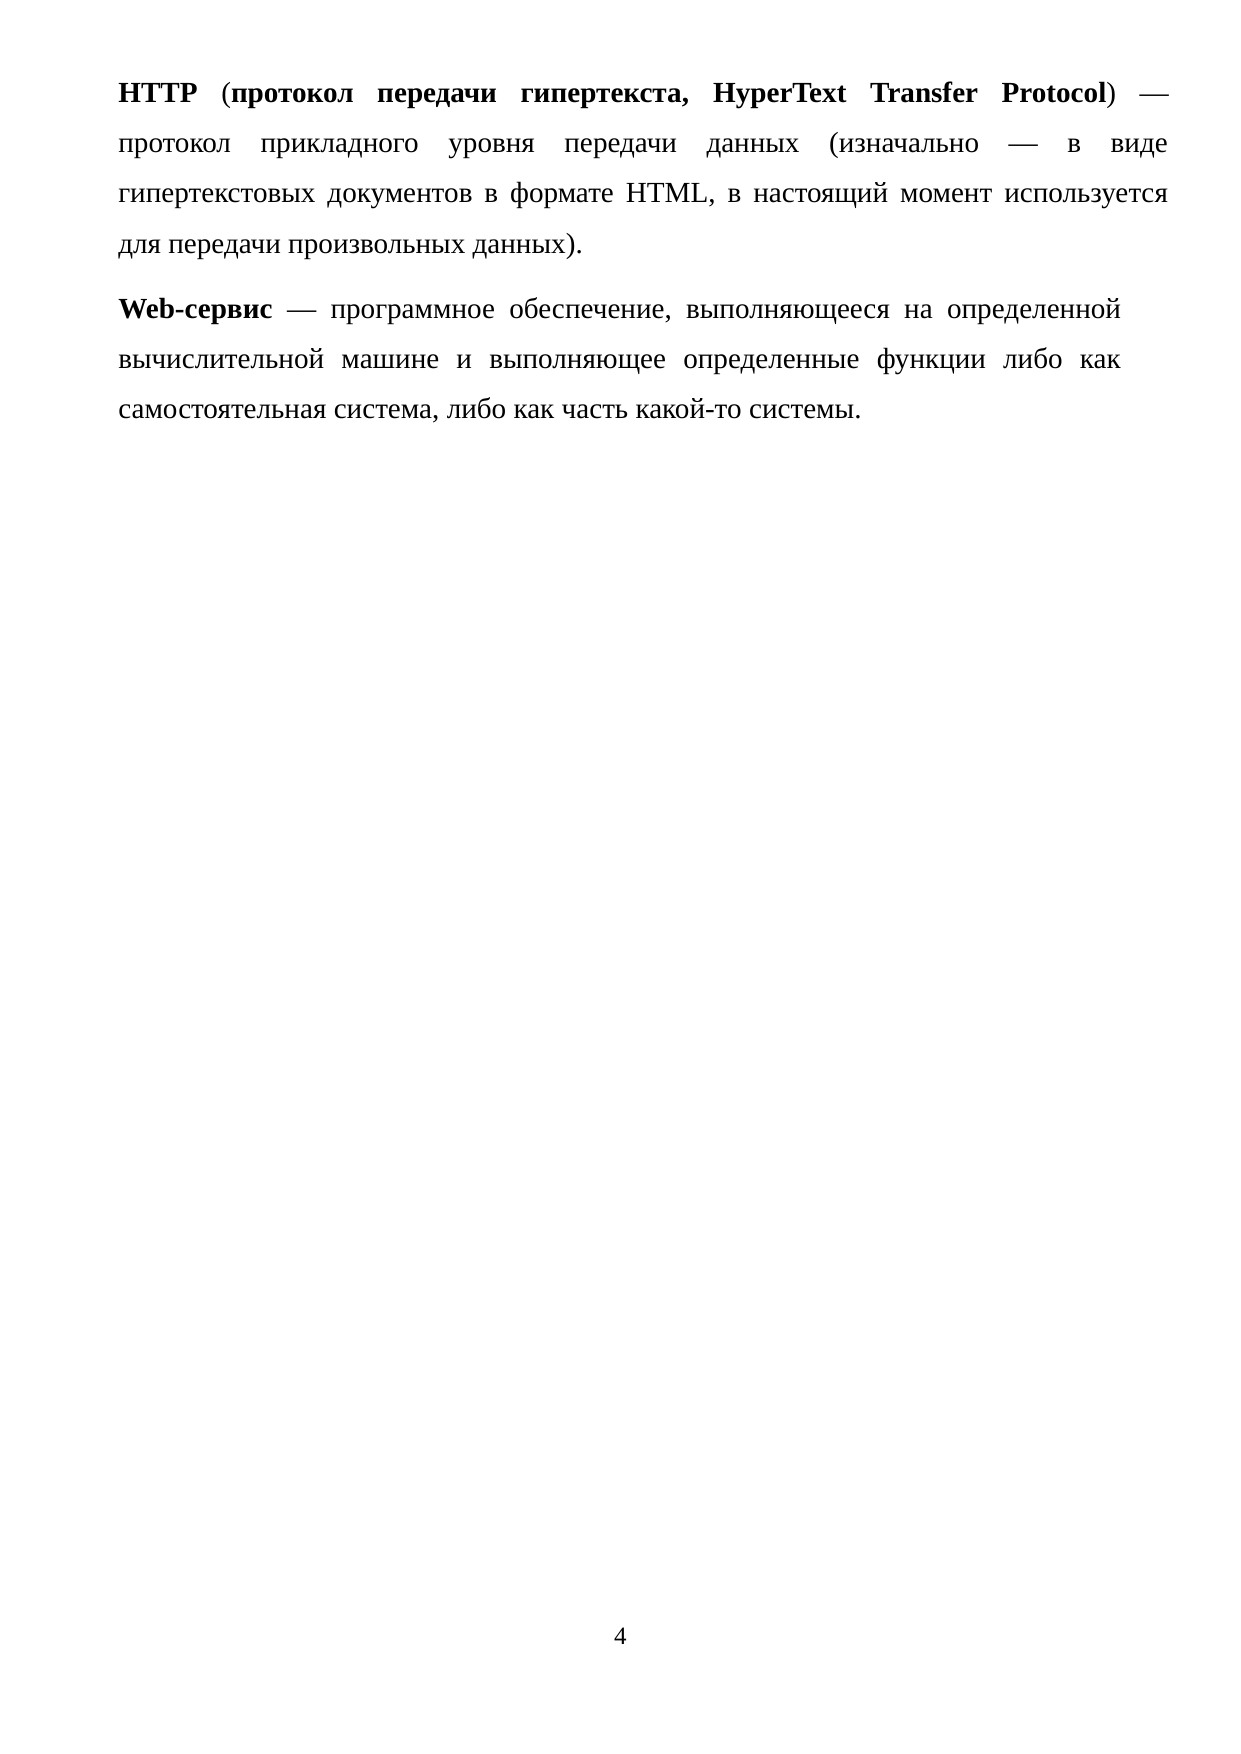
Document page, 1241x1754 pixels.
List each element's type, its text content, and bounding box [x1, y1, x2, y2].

text HTTP (протокол передачи гипертекста, HyperText Transfer Protocol) — протокол прикладного уровня передачи данных (изначально — в виде гипертекстовых документов в формате HTML, в настоящий момент используется для передачи произвольных данных). [118, 75, 1169, 259]
text Web-сервис — программное обеспечение, выполняющееся на определенной вычислительной машине и выполняющее определенные функции либо как самостоятельная система, либо как часть какой-то системы. [118, 291, 1122, 425]
